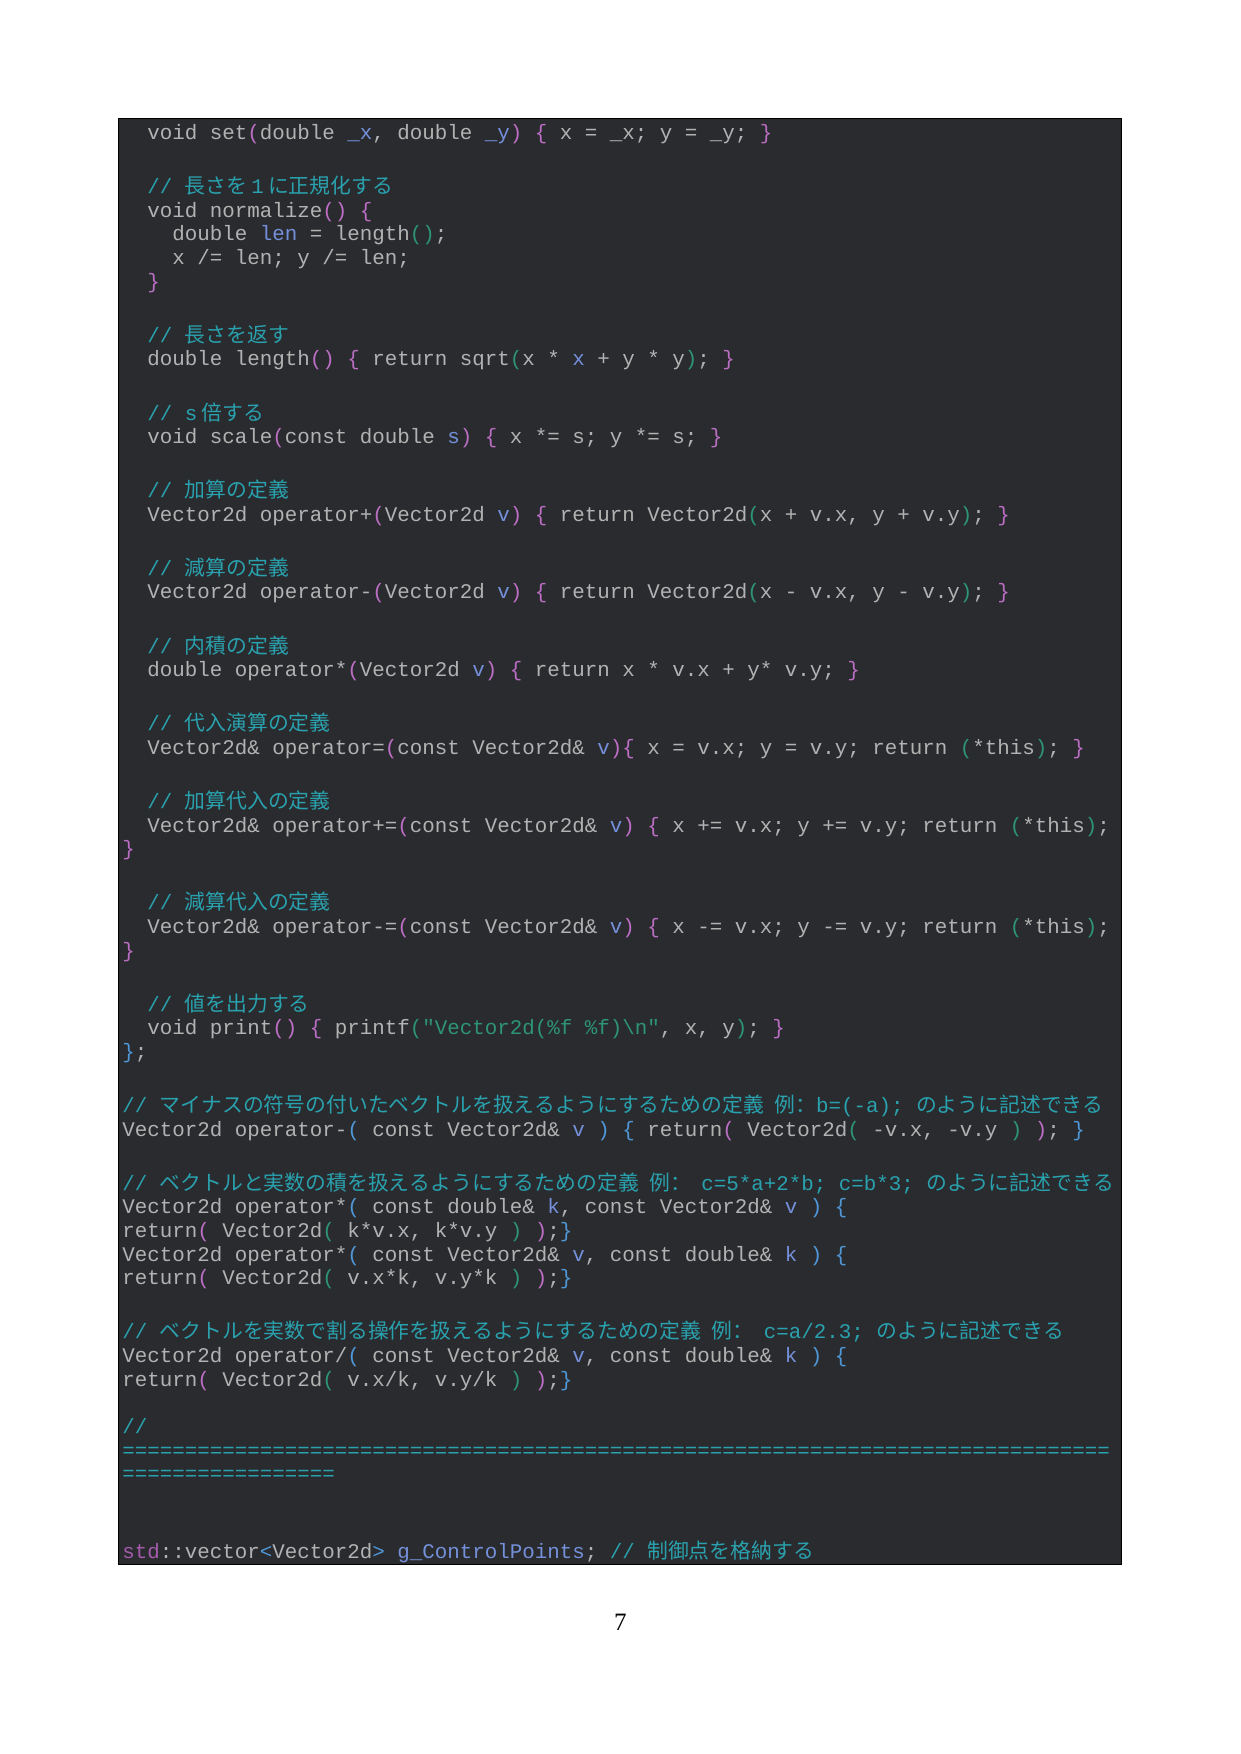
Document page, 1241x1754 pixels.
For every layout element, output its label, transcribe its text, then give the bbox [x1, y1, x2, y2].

text } [119, 267, 1121, 290]
text // 代入演算の定義 [119, 703, 1121, 733]
text // ================================================================================================ [119, 1412, 1121, 1483]
text Vector2d operator*( const Vector2d& v, const double& k ) { return( Vector2d( v.x*k, v.y*k ) );} [119, 1240, 1121, 1287]
text // 値を出力する [119, 983, 1121, 1013]
text std::vector<Vector2d> g_ControlPoints; // 制御点を格納する [119, 1530, 1121, 1564]
text // マイナスの符号の付いたベクトルを扱えるようにするための定義 例：b=(-a); のように記述できる [119, 1084, 1121, 1115]
text Vector2d operator-( const Vector2d& v ) { return( Vector2d( -v.x, -v.y ) ); } [119, 1115, 1121, 1138]
text Vector2d operator/( const Vector2d& v, const double& k ) { return( Vector2d( v.x/k, v.y/k ) );} [119, 1341, 1121, 1388]
text Vector2d operator*( const double& k, const Vector2d& v ) { return( Vector2d( k*v.x, k*v.y ) );} [119, 1192, 1121, 1240]
text // ベクトルを実数で割る操作を扱えるようにするための定義 例： c=a/2.3; のように記述できる [119, 1311, 1121, 1341]
text Vector2d& operator-=(const Vector2d& v) { x -= v.x; y -= v.y; return (*this); } [119, 912, 1121, 959]
text // 内積の定義 [119, 625, 1121, 655]
text // 長さを1に正規化する [119, 165, 1121, 196]
text // 加算の定義 [119, 469, 1121, 500]
text x /= len; y /= len; [119, 243, 1121, 267]
text double length() { return sqrt(x * x + y * y); } [119, 344, 1121, 368]
text // 加算代入の定義 [119, 780, 1121, 811]
text Vector2d& operator=(const Vector2d& v){ x = v.x; y = v.y; return (*this); } [119, 733, 1121, 757]
text Vector2d operator+(Vector2d v) { return Vector2d(x + v.x, y + v.y); } [119, 500, 1121, 523]
text Vector2d& operator+=(const Vector2d& v) { x += v.x; y += v.y; return (*this); } [119, 811, 1121, 858]
text double operator*(Vector2d v) { return x * v.x + y* v.y; } [119, 655, 1121, 679]
text Vector2d operator-(Vector2d v) { return Vector2d(x - v.x, y - v.y); } [119, 578, 1121, 601]
text }; [119, 1037, 1121, 1061]
text void print() { printf("Vector2d(%f %f)\n", x, y); } [119, 1013, 1121, 1037]
text void normalize() { [119, 196, 1121, 219]
text // s倍する [119, 392, 1121, 422]
text // ベクトルと実数の積を扱えるようにするための定義 例： c=5*a+2*b; c=b*3; のように記述できる [119, 1162, 1121, 1192]
text double len = length(); [119, 219, 1121, 243]
text // 減算代入の定義 [119, 882, 1121, 912]
text // 減算の定義 [119, 547, 1121, 578]
text // 長さを返す [119, 314, 1121, 344]
text void scale(const double s) { x *= s; y *= s; } [119, 422, 1121, 446]
text void set(double _x, double _y) { x = _x; y = _y; } [119, 119, 1121, 142]
